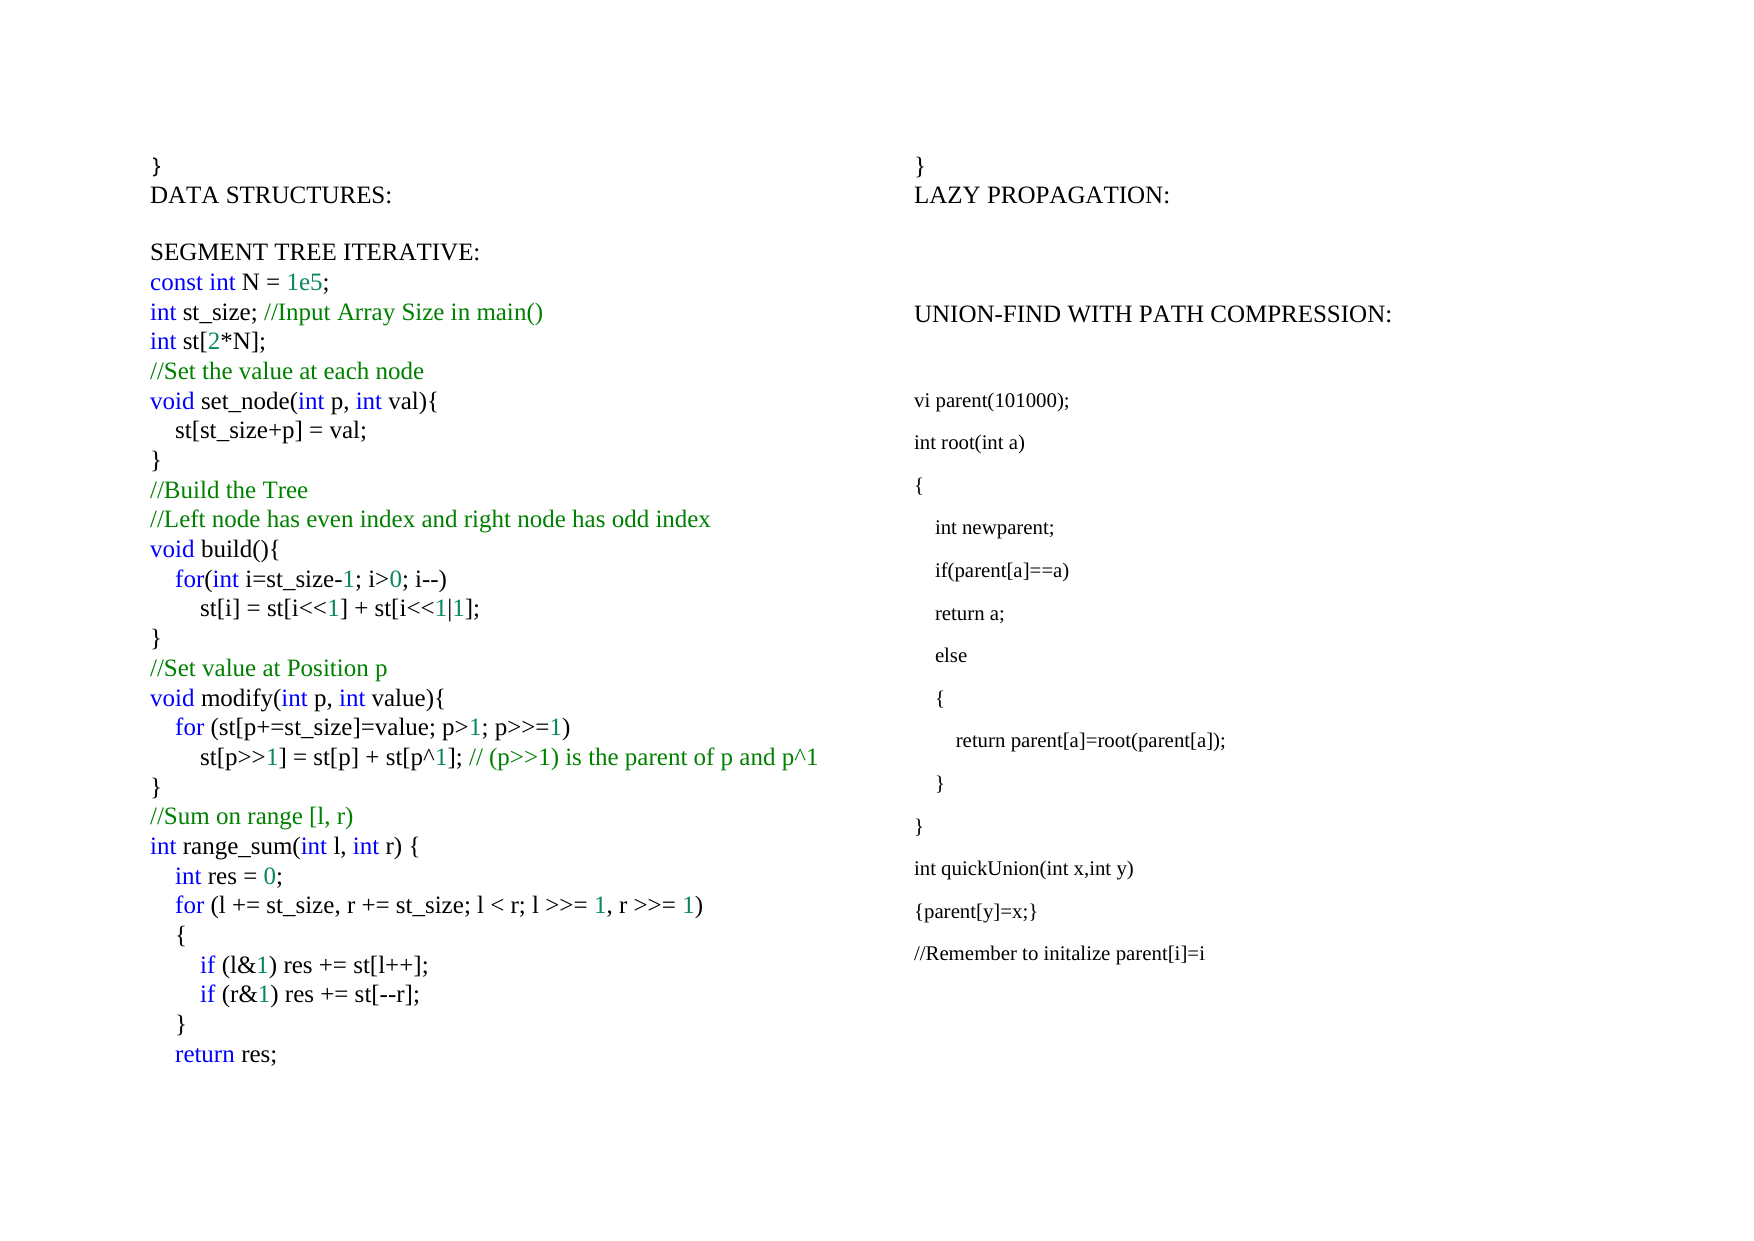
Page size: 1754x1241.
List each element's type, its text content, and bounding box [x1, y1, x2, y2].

text } [150, 622, 840, 652]
text } [150, 150, 840, 180]
text { [914, 686, 1604, 710]
text {parent[y]=x;} [914, 899, 1604, 923]
text UNION-FIND WITH PATH COMPRESSION: [914, 298, 1604, 328]
text } [150, 1008, 840, 1038]
text void build(){ [150, 533, 840, 563]
text { [150, 919, 840, 949]
text int st[2*N]; [150, 325, 840, 355]
text } [914, 150, 1604, 180]
text if (r&1) res += st[--r]; [150, 978, 840, 1008]
text } [914, 813, 1604, 838]
text void set_node(int p, int val){ [150, 385, 840, 414]
text return parent[a]=root(parent[a]); [914, 728, 1604, 752]
text int res = 0; [150, 860, 840, 889]
text for (st[p+=st_size]=value; p>1; p>>=1) [150, 711, 840, 741]
text } [150, 444, 840, 474]
text const int N = 1e5; [150, 266, 840, 296]
text return a; [914, 601, 1604, 624]
text if(parent[a]==a) [914, 558, 1604, 582]
text int newparent; [914, 515, 1604, 539]
text { [914, 473, 1604, 497]
text //Set the value at each node [150, 355, 840, 385]
text //Set value at Position p [150, 652, 840, 682]
text else [914, 643, 1604, 667]
text //Sum on range [l, r) [150, 800, 840, 830]
text //Build the Tree [150, 474, 840, 503]
text } [914, 771, 1604, 795]
text vi parent(101000); [914, 387, 1604, 412]
text for (l += st_size, r += st_size; l < r; l >>= 1, r >>= 1) [150, 889, 840, 919]
text if (l&1) res += st[l++]; [150, 949, 840, 978]
text void modify(int p, int value){ [150, 682, 840, 711]
text st[i] = st[i<<1] + st[i<<1|1]; [150, 593, 840, 622]
text int range_sum(int l, int r) { [150, 830, 840, 860]
text st[st_size+p] = val; [150, 414, 840, 444]
text //Left node has even index and right node has odd index [150, 503, 840, 533]
text for(int i=st_size-1; i>0; i--) [150, 563, 840, 593]
text //Remember to initalize parent[i]=i [914, 941, 1604, 965]
text DATA STRUCTURES: [150, 180, 840, 208]
text LAZY PROPAGATION: [914, 180, 1604, 209]
text int quickUnion(int x,int y) [914, 856, 1604, 880]
text SEGMENT TREE ITERATIVE: [150, 237, 840, 266]
text int root(int a) [914, 430, 1604, 454]
text return res; [150, 1038, 840, 1068]
text st[p>>1] = st[p] + st[p^1]; // (p>>1) is the parent of p and p^1 [150, 741, 840, 771]
text int st_size; //Input Array Size in main() [150, 296, 840, 325]
text } [150, 771, 840, 800]
